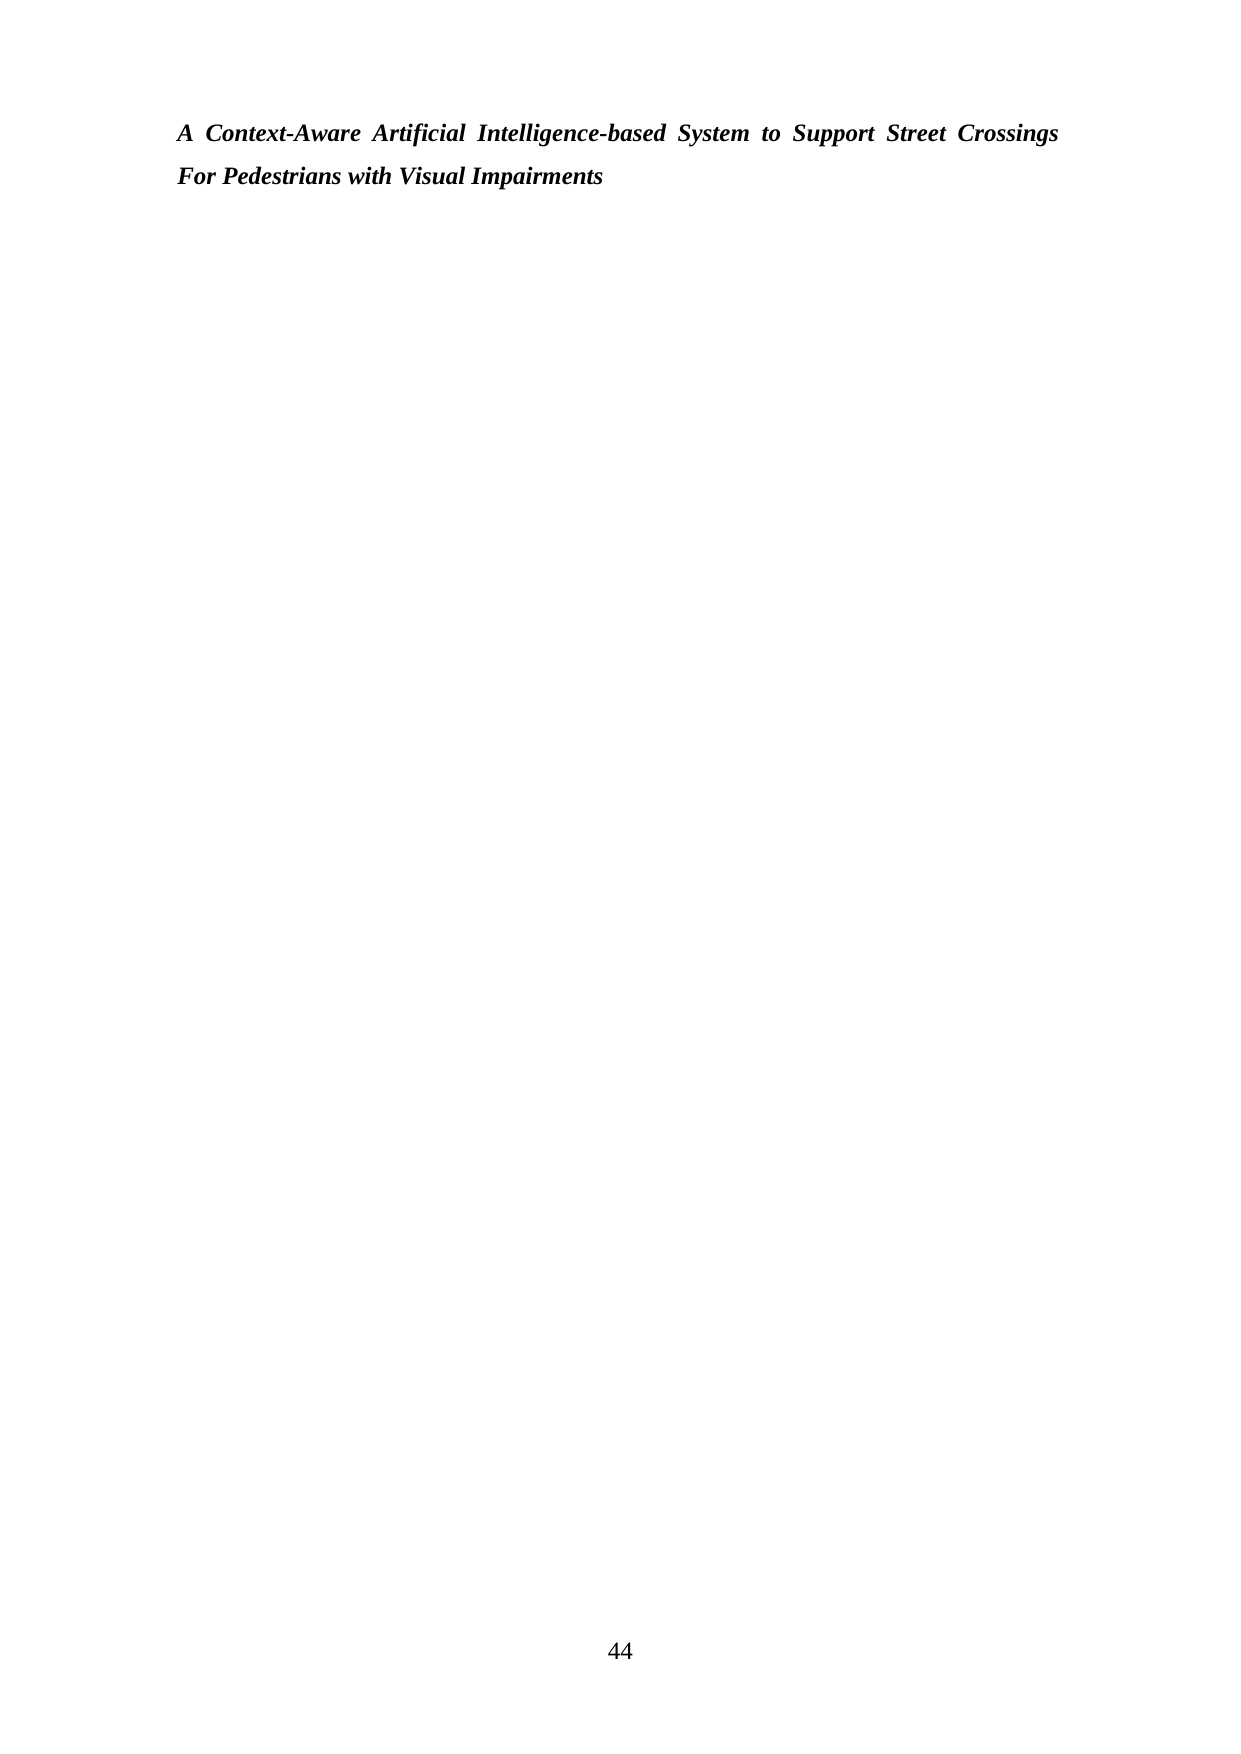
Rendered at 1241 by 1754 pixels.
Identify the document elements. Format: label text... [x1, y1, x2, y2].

subtitle A Context-Aware Artificial Intelligence-based System to Support Street Crossings For Pedestrians with Visual Impairments [177, 118, 1063, 190]
